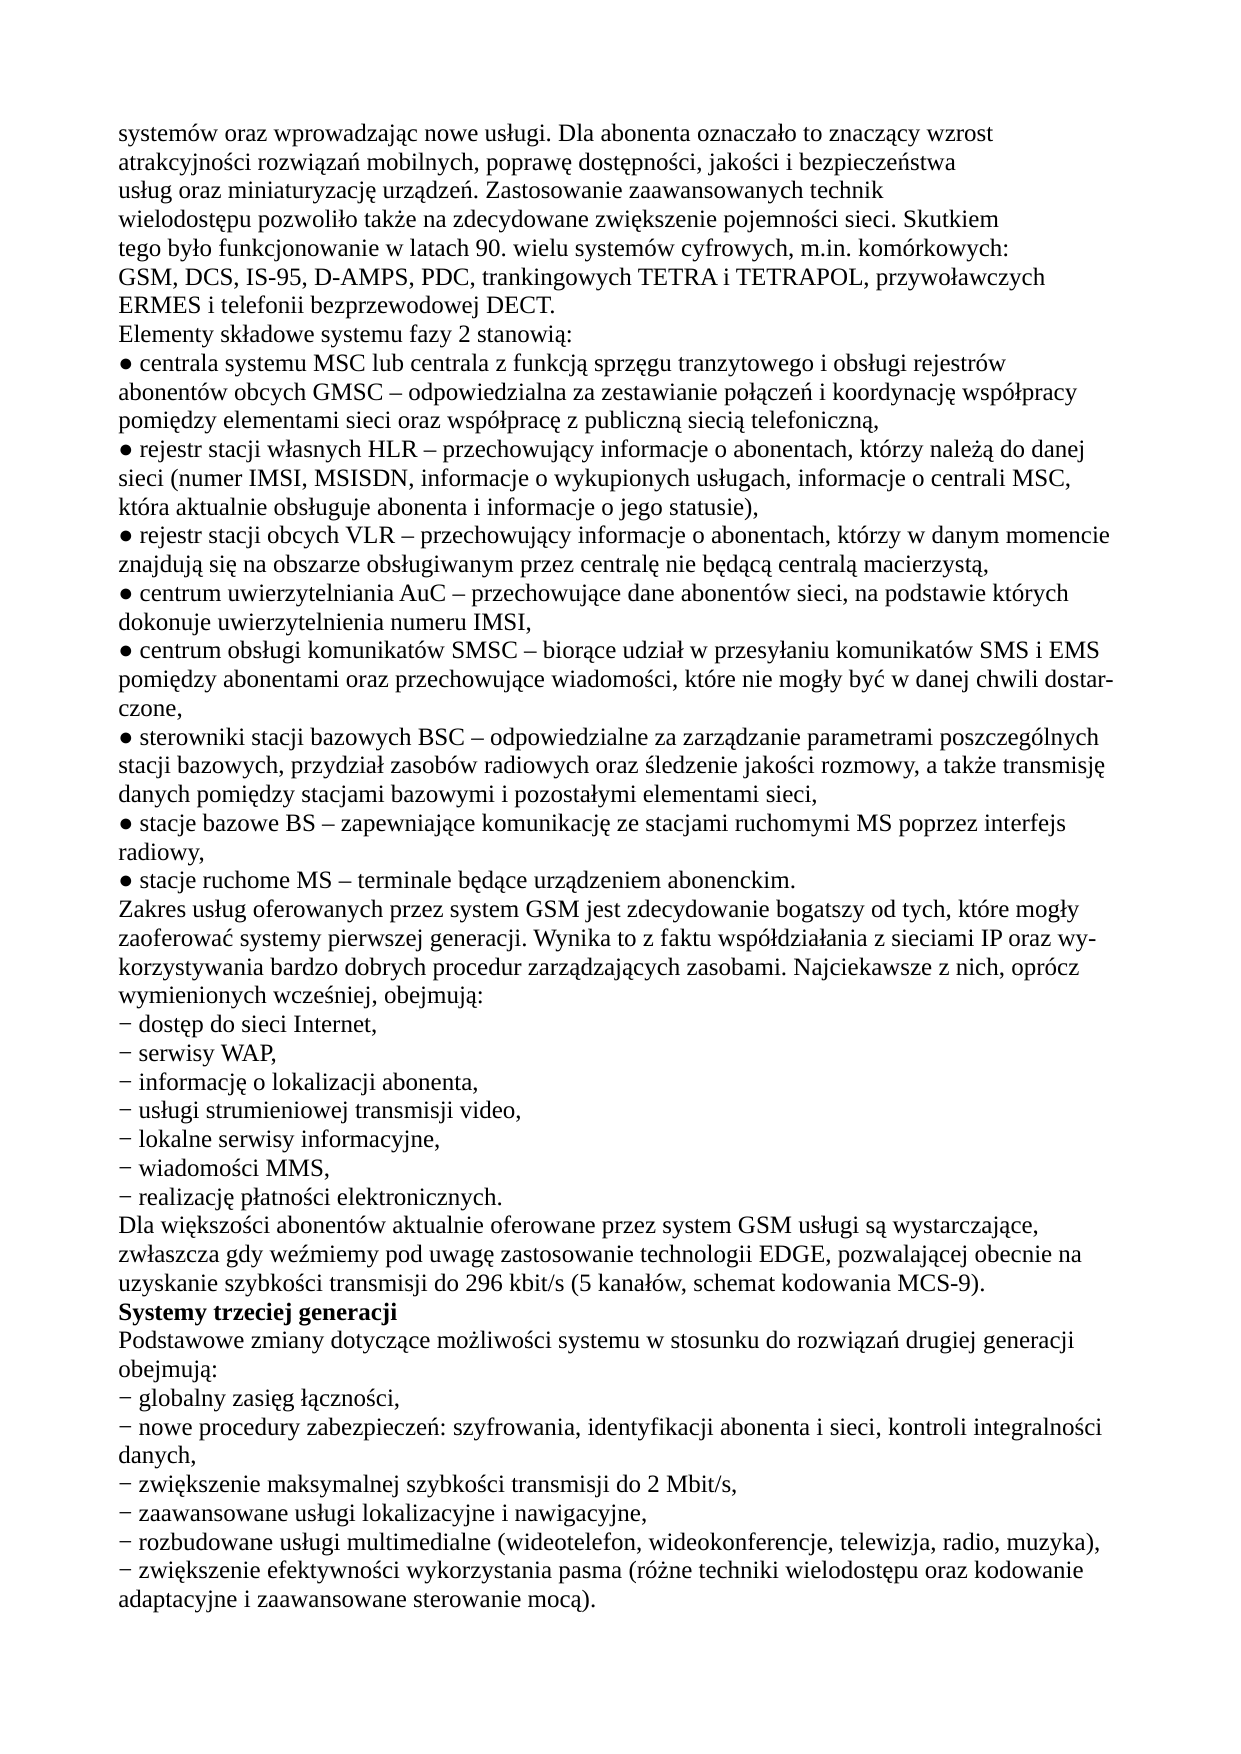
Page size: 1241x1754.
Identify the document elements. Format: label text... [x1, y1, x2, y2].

text ● stacje bazowe BS – zapewniające komunikację ze stacjami ruchomymi MS poprzez interfejs radiowy, [118, 808, 1122, 866]
text systemów oraz wprowadzając nowe usługi. Dla abonenta oznaczało to znaczący wzrost atrakcyjności rozwiązań mobilnych, poprawę dostępności, jakości i bezpieczeństwa [118, 118, 1122, 176]
text danych pomiędzy stacjami bazowymi i pozostałymi elementami sieci, [118, 779, 1122, 808]
text usług oraz miniaturyzację urządzeń. Zastosowanie zaawansowanych technik [118, 176, 1122, 204]
text ERMES i telefonii bezprzewodowej DECT. [118, 291, 1122, 319]
text − serwisy WAP, [118, 1038, 1122, 1067]
text Zakres usług oferowanych przez system GSM jest zdecydowanie bogatszy od tych, które mogły zaoferować systemy pierwszej generacji. Wynika to z faktu współdziałania z sieciami IP oraz wy- [118, 894, 1122, 952]
text Dla większości abonentów aktualnie oferowane przez system GSM usługi są wystarczające, zwłaszcza gdy weźmiemy pod uwagę zastosowanie technologii EDGE, pozwalającej obecnie na uzyskanie szybkości transmisji do 296 kbit/s (5 kanałów, schemat kodowania MCS-9). [118, 1211, 1122, 1297]
text − realizację płatności elektronicznych. [118, 1182, 1122, 1211]
text ● sterowniki stacji bazowych BSC – odpowiedzialne za zarządzanie parametrami poszczególnych stacji bazowych, przydział zasobów radiowych oraz śledzenie jakości rozmowy, a także transmisję [118, 722, 1122, 779]
text ● rejestr stacji własnych HLR – przechowujący informacje o abonentach, którzy należą do danej sieci (numer IMSI, MSISDN, informacje o wykupionych usługach, informacje o centrali MSC, która aktualnie obsługuje abonenta i informacje o jego statusie), [118, 434, 1122, 521]
text ● centrala systemu MSC lub centrala z funkcją sprzęgu tranzytowego i obsługi rejestrów abonentów obcych GMSC – odpowiedzialna za zestawianie połączeń i koordynację współpracy pomiędzy elementami sieci oraz współpracę z publiczną siecią telefoniczną, [118, 348, 1122, 434]
text − wiadomości MMS, [118, 1153, 1122, 1182]
text − globalny zasięg łączności, [118, 1383, 1122, 1412]
text ● centrum obsługi komunikatów SMSC – biorące udział w przesyłaniu komunikatów SMS i EMS pomiędzy abonentami oraz przechowujące wiadomości, które nie mogły być w danej chwili dostar- [118, 636, 1122, 693]
text czone, [118, 693, 1122, 722]
text GSM, DCS, IS-95, D-AMPS, PDC, trankingowych TETRA i TETRAPOL, przywoławczych [118, 262, 1122, 291]
text Podstawowe zmiany dotyczące możliwości systemu w stosunku do rozwiązań drugiej generacji obejmują: [118, 1326, 1122, 1383]
text ● stacje ruchome MS – terminale będące urządzeniem abonenckim. [118, 866, 1122, 894]
text − dostęp do sieci Internet, [118, 1009, 1122, 1038]
text tego było funkcjonowanie w latach 90. wielu systemów cyfrowych, m.in. komórkowych: [118, 233, 1122, 262]
text − usługi strumieniowej transmisji video, [118, 1096, 1122, 1124]
text ● rejestr stacji obcych VLR – przechowujący informacje o abonentach, którzy w danym momencie znajdują się na obszarze obsługiwanym przez centralę nie będącą centralą macierzystą, [118, 521, 1122, 578]
text − rozbudowane usługi multimedialne (wideotelefon, wideokonferencje, telewizja, radio, muzyka), [118, 1527, 1122, 1556]
text korzystywania bardzo dobrych procedur zarządzających zasobami. Najciekawsze z nich, oprócz wymienionych wcześniej, obejmują: [118, 952, 1122, 1009]
text ● centrum uwierzytelniania AuC – przechowujące dane abonentów sieci, na podstawie których dokonuje uwierzytelnienia numeru IMSI, [118, 578, 1122, 636]
text − nowe procedury zabezpieczeń: szyfrowania, identyfikacji abonenta i sieci, kontroli integralności danych, [118, 1412, 1122, 1469]
text − zwiększenie maksymalnej szybkości transmisji do 2 Mbit/s, [118, 1469, 1122, 1498]
text Elementy składowe systemu fazy 2 stanowią: [118, 319, 1122, 348]
text Systemy trzeciej generacji [118, 1297, 1122, 1326]
text − informację o lokalizacji abonenta, [118, 1067, 1122, 1096]
text wielodostępu pozwoliło także na zdecydowane zwiększenie pojemności sieci. Skutkiem [118, 204, 1122, 233]
text − lokalne serwisy informacyjne, [118, 1124, 1122, 1153]
text − zwiększenie efektywności wykorzystania pasma (różne techniki wielodostępu oraz kodowanie adaptacyjne i zaawansowane sterowanie mocą). [118, 1556, 1122, 1613]
text − zaawansowane usługi lokalizacyjne i nawigacyjne, [118, 1498, 1122, 1527]
